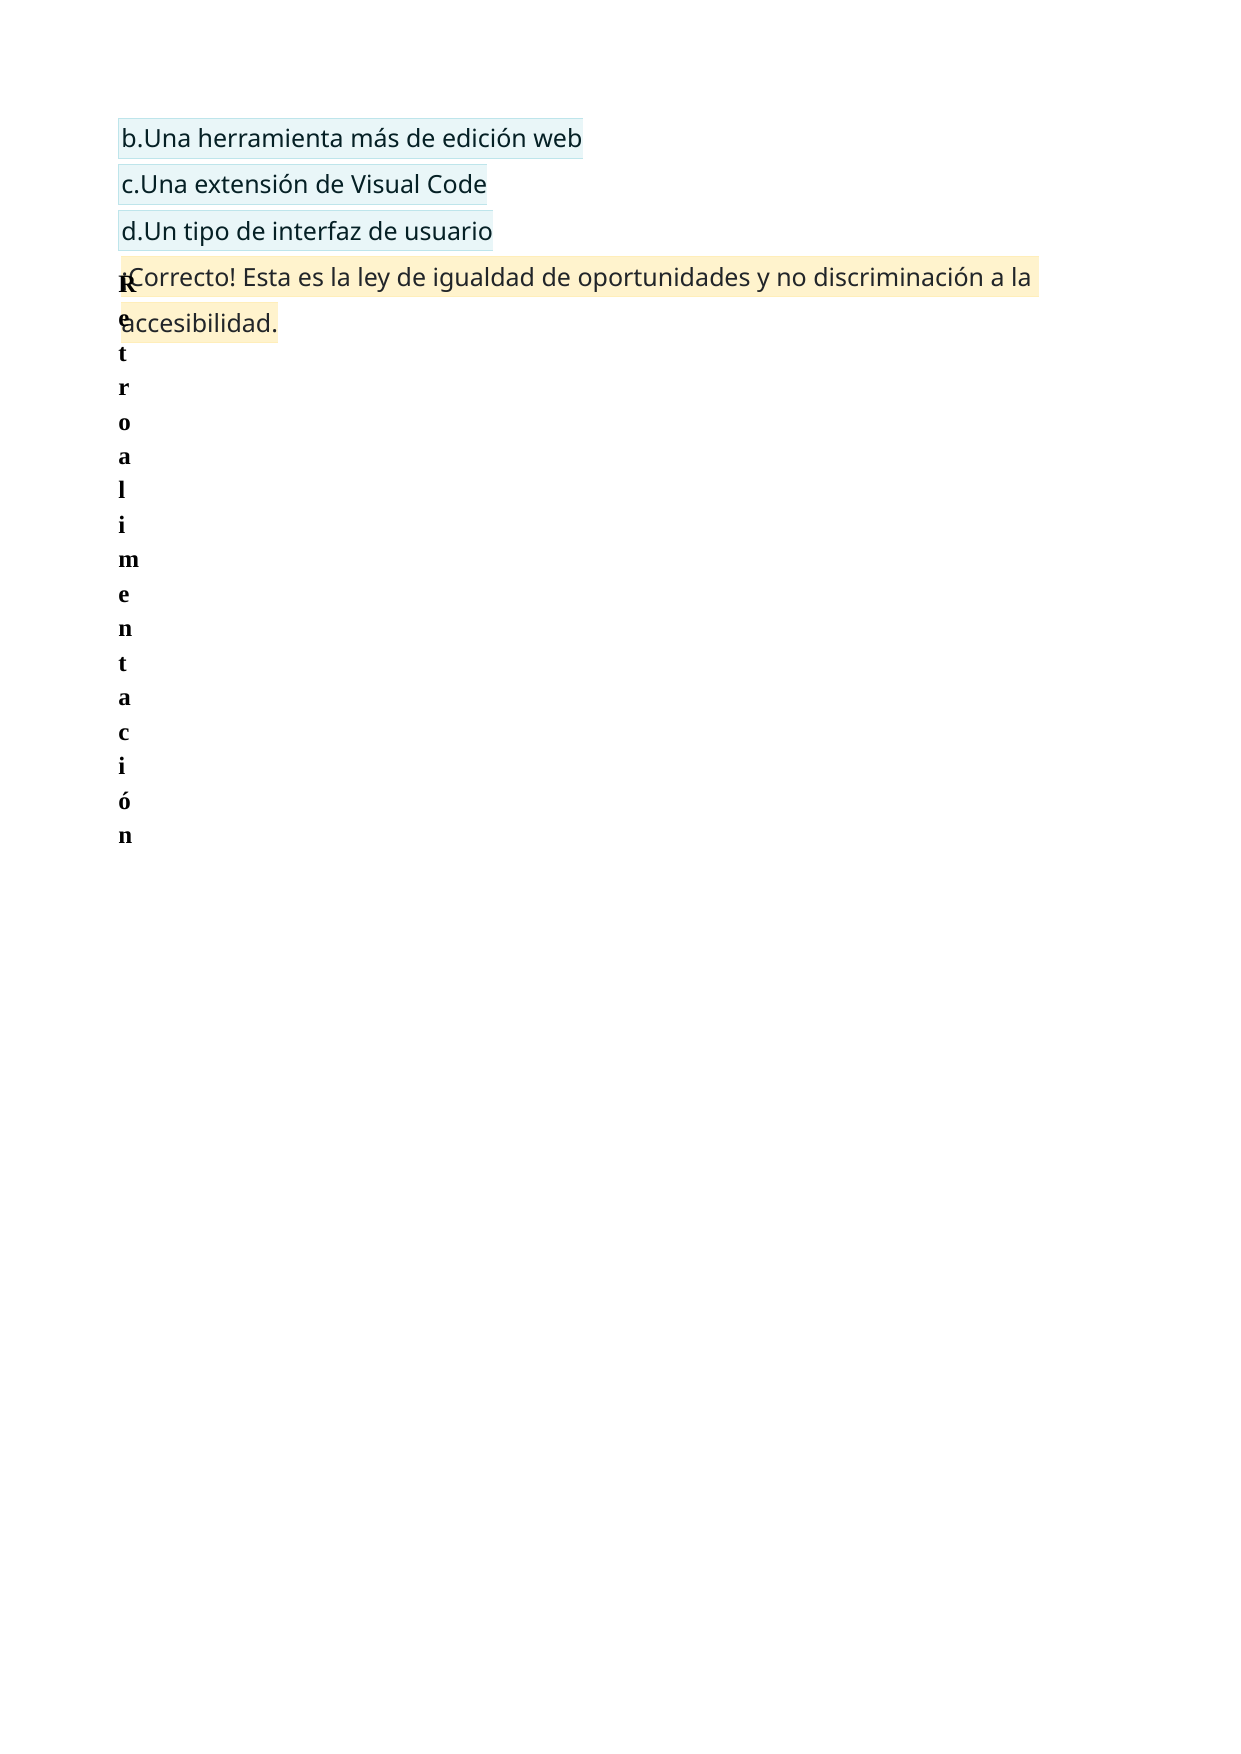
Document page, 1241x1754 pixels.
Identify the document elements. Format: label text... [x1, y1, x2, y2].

text ¡Correcto! Esta es la ley de igualdad de oportunidades y no discriminación a la accesibilidad. [118, 256, 1122, 342]
text d.Un tipo de interfaz de usuario [119, 210, 1122, 250]
text c.Una extensión de Visual Code [119, 164, 1122, 204]
text b.Una herramienta más de edición web [119, 118, 1122, 158]
